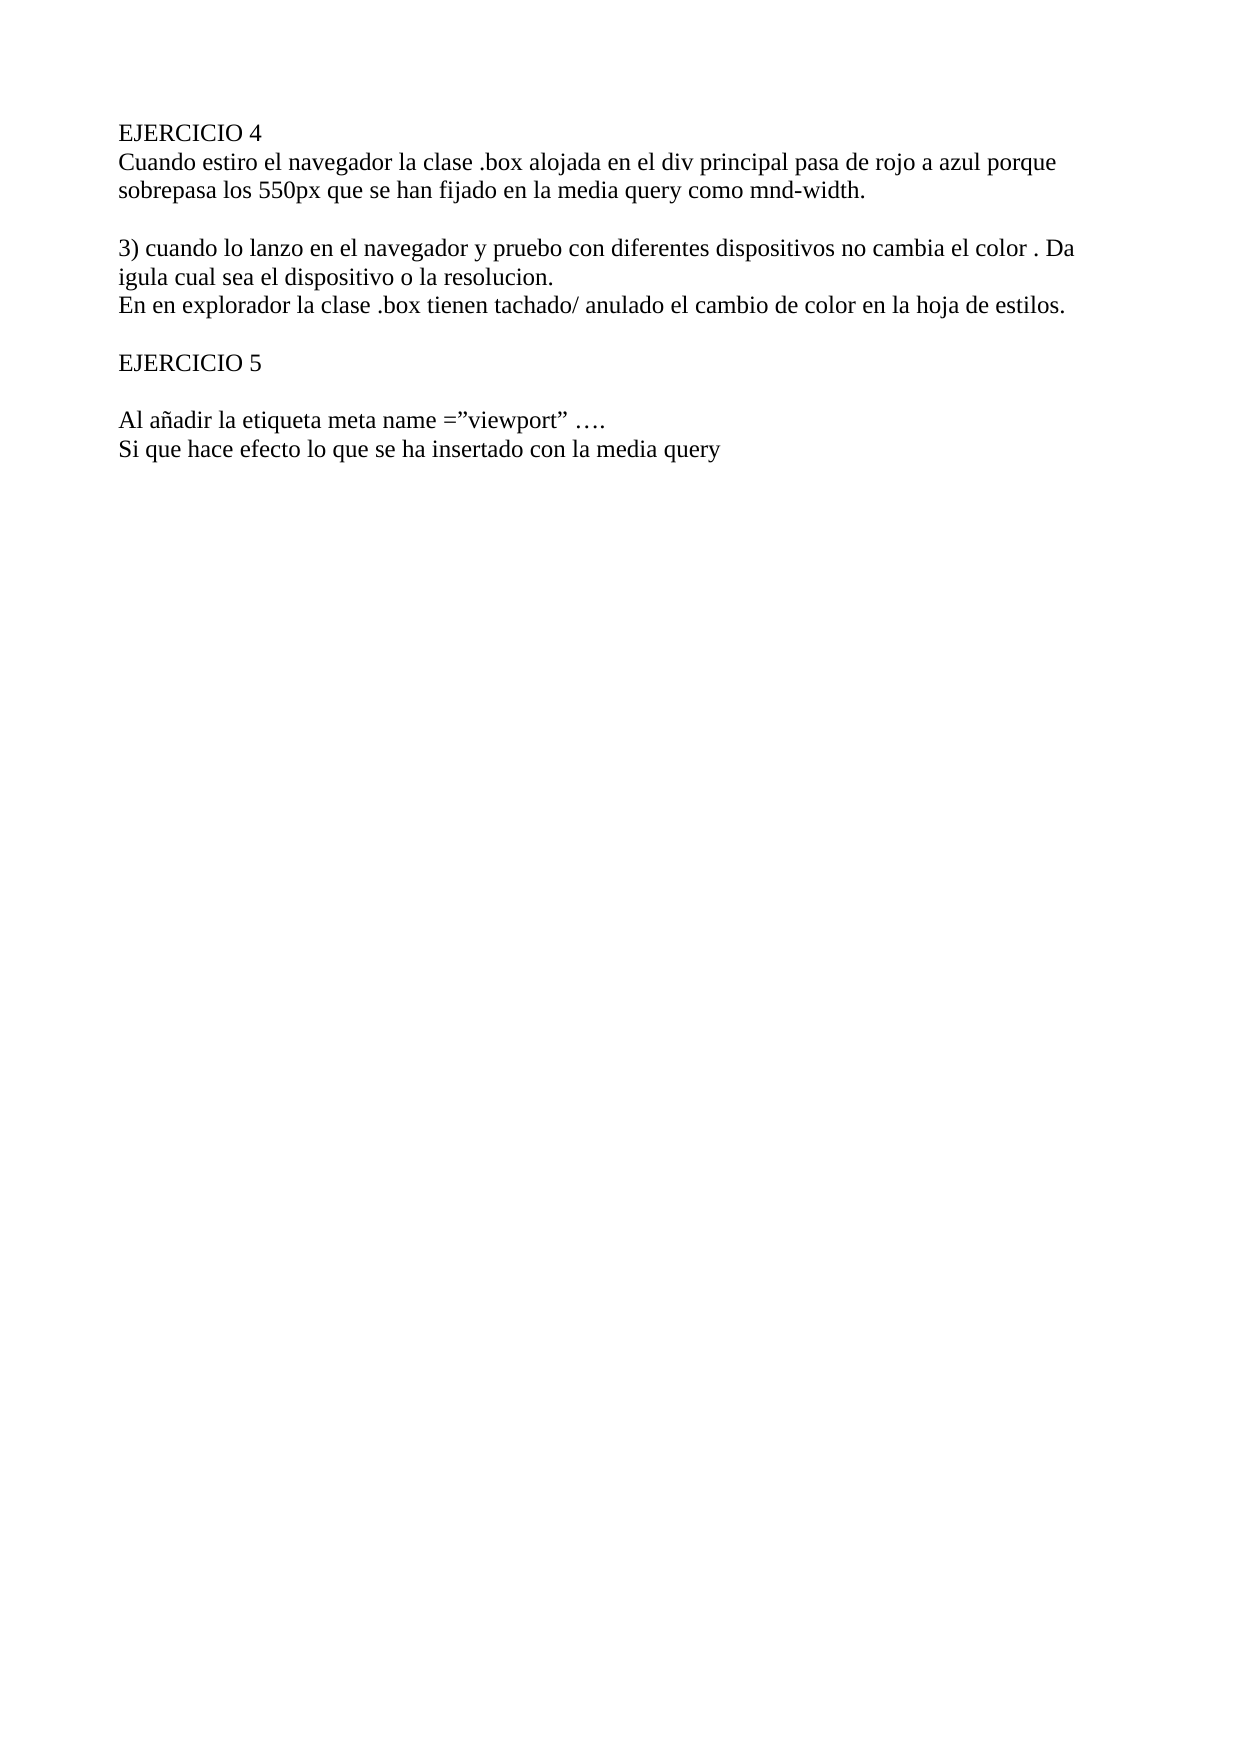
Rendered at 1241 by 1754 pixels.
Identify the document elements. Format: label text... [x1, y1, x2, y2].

text En en explorador la clase .box tienen tachado/ anulado el cambio de color en la hoja de estilos. [118, 291, 1122, 319]
text Cuando estiro el navegador la clase .box alojada en el div principal pasa de rojo a azul porque sobrepasa los 550px que se han fijado en la media query como mnd-width. [118, 147, 1122, 204]
text Si que hace efecto lo que se ha insertado con la media query [118, 434, 1122, 463]
text EJERCICIO 5 [118, 348, 1122, 377]
text EJERCICIO 4 [118, 118, 1122, 147]
text Al añadir la etiqueta meta name =”viewport” …. [118, 406, 1122, 434]
text 3) cuando lo lanzo en el navegador y pruebo con diferentes dispositivos no cambia el color . Da igula cual sea el dispositivo o la resolucion. [118, 233, 1122, 291]
